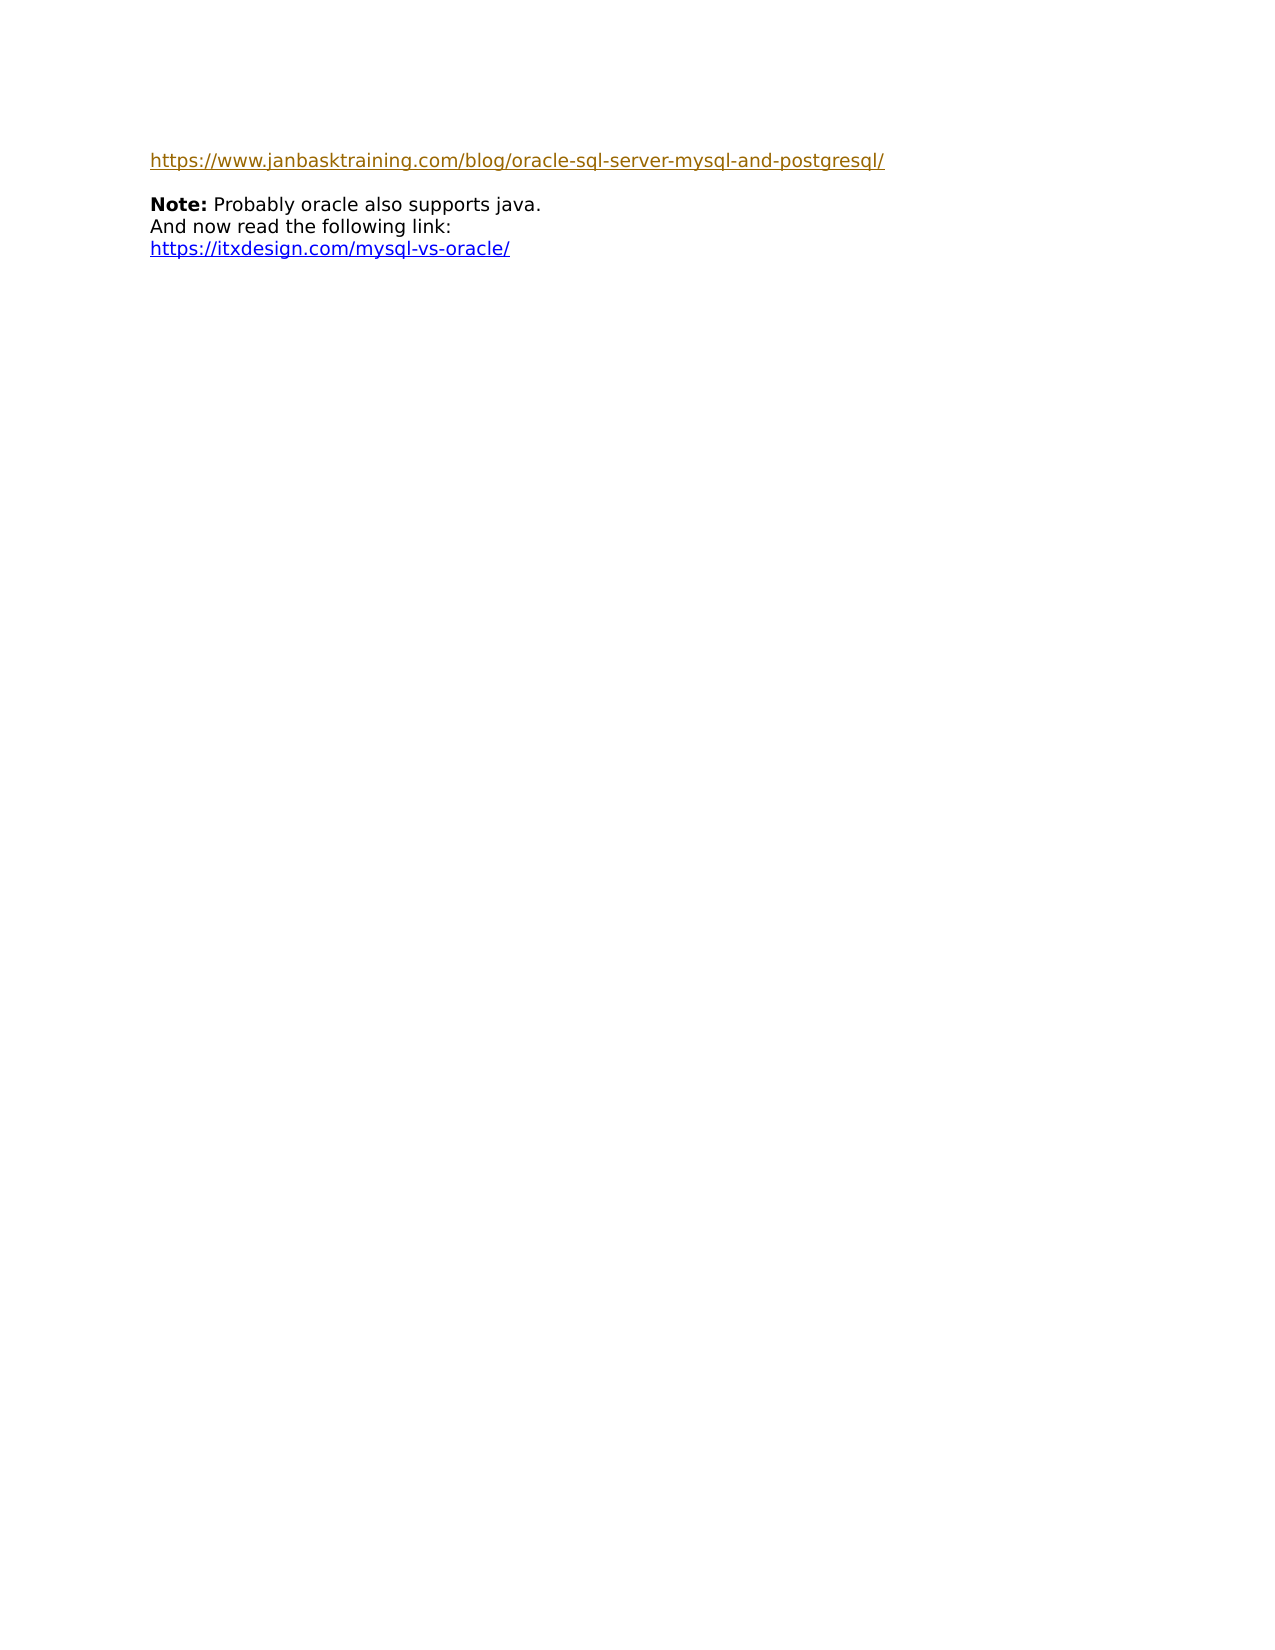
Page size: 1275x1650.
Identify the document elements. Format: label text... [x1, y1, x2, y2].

text Note: Probably oracle also supports java. [150, 194, 1125, 216]
text And now read the following link: [150, 216, 1125, 237]
text https://itxdesign.com/mysql-vs-oracle/ [150, 237, 1125, 259]
text https://www.janbasktraining.com/blog/oracle-sql-server-mysql-and-postgresql/ [150, 150, 1125, 172]
